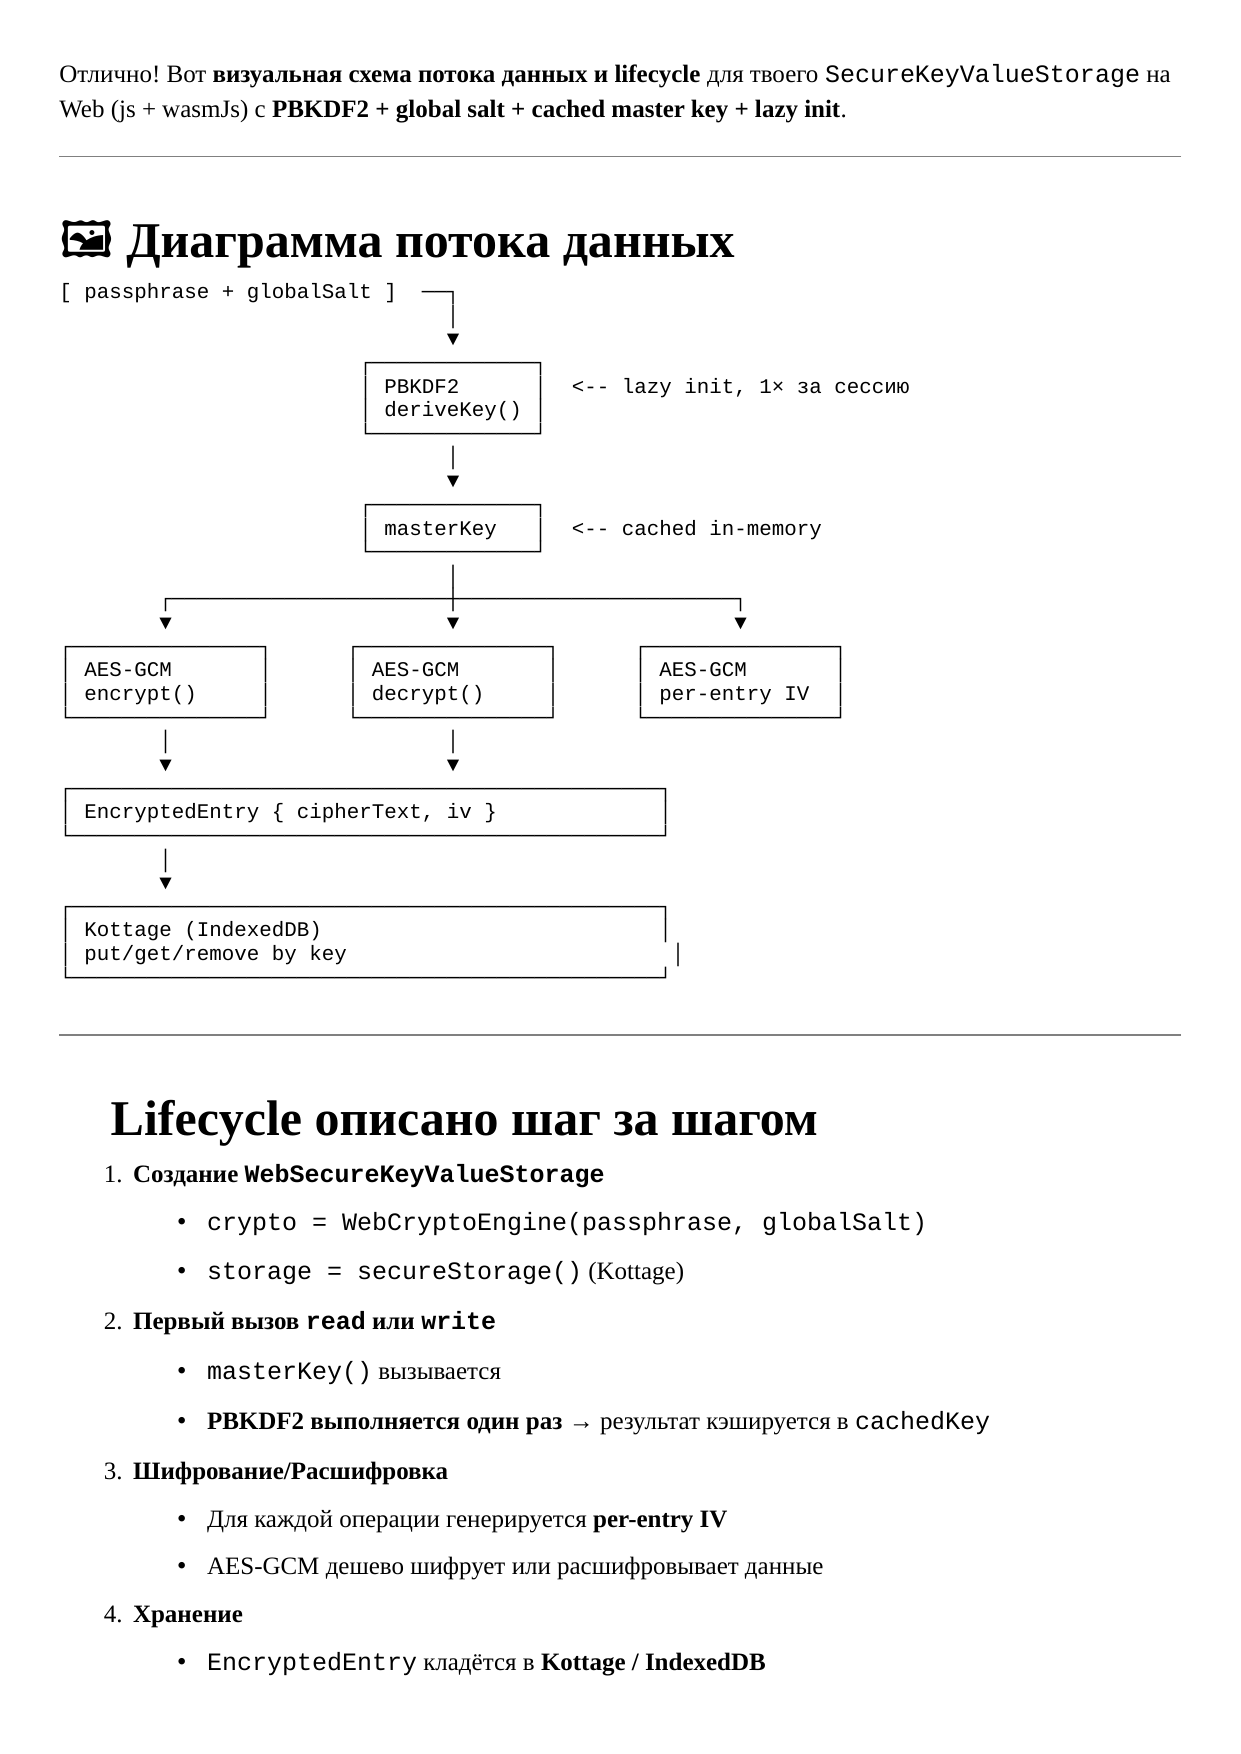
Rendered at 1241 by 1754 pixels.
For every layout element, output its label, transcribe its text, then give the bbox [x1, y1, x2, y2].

list PBKDF2 выполняется один раз → результат кэшируется в cachedKey [177, 1406, 1181, 1437]
text │ PBKDF2 │ <-- lazy init, 1× за сессию [541, 376, 1181, 399]
text ┌───────────────┐ ┌───────────────┐ ┌───────────────┐ [59, 636, 1181, 659]
text ▼ ▼ [59, 754, 1181, 778]
list Для каждой операции генерируется per-entry IV [177, 1504, 1181, 1533]
text └───────────────┘ └───────────────┘ └───────────────┘ [59, 707, 1181, 730]
text │ │ [59, 730, 1181, 754]
subtitle 🖼 Диаграмма потока данных [59, 211, 1181, 268]
text │ Kottage (IndexedDB) │ [59, 919, 1181, 943]
text │ AES-GCM │ │ AES-GCM │ │ AES-GCM │ [59, 659, 1181, 683]
list crypto = WebCryptoEngine(passphrase, globalSalt) [177, 1209, 1181, 1237]
text ▼ [59, 470, 1181, 494]
list Создание WebSecureKeyValueStorage [103, 1159, 1181, 1190]
text │ masterKey │ <-- cached in-memory [59, 517, 1181, 541]
text │ deriveKey() │ [59, 399, 1181, 423]
text └───────────────────────────────────────────────┘ [59, 967, 1181, 990]
list AES-GCM дешево шифрует или расшифровывает данные [177, 1551, 1181, 1580]
text ▼ [59, 328, 1181, 352]
text │ [59, 565, 452, 588]
list masterKey() вызывается [177, 1356, 1181, 1387]
text └─────────────┘ [59, 541, 1181, 565]
text ┌───────────────────────────────────────────────┐ [59, 778, 1181, 801]
text │ [59, 447, 1181, 470]
text Отлично! Вот визуальная схема потока данных и lifecycle для твоего SecureKeyValueStorage на Web (js + wasmJs) с PBKDF2 + global salt + cached master key + lazy init. [59, 59, 1181, 123]
text ▼ ▼ ▼ [59, 612, 1181, 636]
list Хранение [103, 1599, 1181, 1628]
text │ PBKDF2 │ <-- lazy init, 1× за сессию [366, 376, 540, 399]
text │ encrypt() │ │ decrypt() │ │ per-entry IV │ [59, 683, 1181, 707]
text │ EncryptedEntry { cipherText, iv } │ [59, 801, 1181, 825]
text │ [59, 305, 452, 328]
text │ [453, 305, 1181, 328]
list EncryptedEntry кладётся в Kottage / IndexedDB [177, 1647, 1181, 1677]
text ┌─────────────┐ [59, 494, 1181, 517]
text ▼ [59, 872, 1181, 896]
text └───────────────────────────────────────────────┘ [59, 825, 1181, 848]
list storage = secureStorage() (Kottage) [177, 1256, 1181, 1287]
text ┌───────────────────────────────────────────────┐ [59, 896, 1181, 919]
text │ [59, 848, 1181, 872]
text └─────────────┘ [59, 423, 1181, 447]
subtitle 🔹 Lifecycle описано шаг за шагом [59, 1089, 1181, 1147]
text [ passphrase + globalSalt ] ──┐ [59, 281, 1181, 305]
text ┌─────────────┐ [59, 352, 1181, 376]
list Шифрование/Расшифровка [103, 1456, 1181, 1485]
text │ PBKDF2 │ <-- lazy init, 1× за сессию [59, 376, 365, 399]
text ┌──────────────────────┼──────────────────────┐ [59, 588, 1181, 612]
text │ [453, 565, 1181, 588]
text │ put/get/remove by key │ [59, 943, 1181, 967]
list Первый вызов read или write [103, 1306, 1181, 1337]
